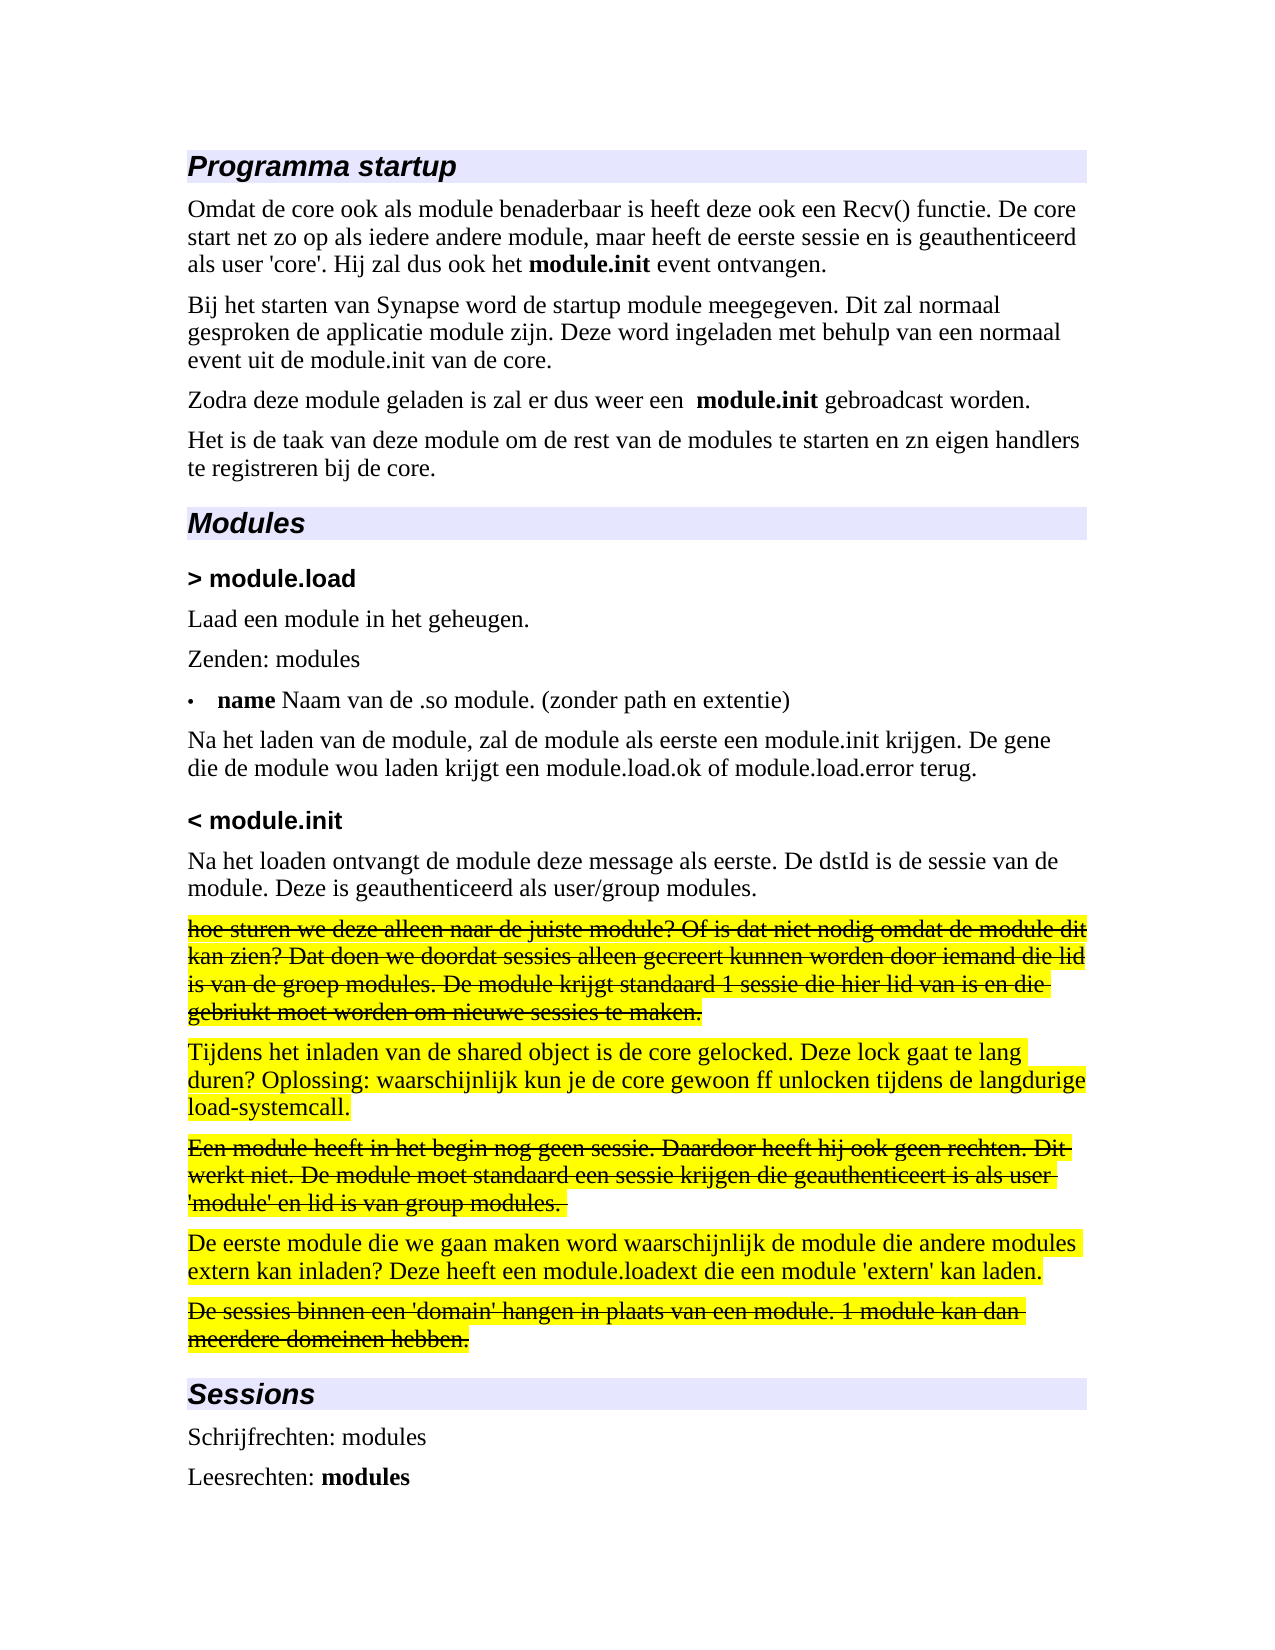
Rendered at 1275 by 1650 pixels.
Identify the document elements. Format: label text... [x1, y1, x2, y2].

text hoe sturen we deze alleen naar de juiste module? Of is dat niet nodig omdat de module dit kan zien? Dat doen we doordat sessies alleen gecreert kunnen worden door iemand die lid is van de groep modules. De module krijgt standaard 1 sessie die hier lid van is en die gebriukt moet worden om nieuwe sessies te maken. [187, 931, 1087, 1026]
text hoe sturen we deze alleen naar de juiste module? Of is dat niet nodig omdat de module dit kan zien? Dat doen we doordat sessies alleen gecreert kunnen worden door iemand die lid is van de groep modules. De module krijgt standaard 1 sessie die hier lid van is en die gebriukt moet worden om nieuwe sessies te maken. [187, 915, 1087, 929]
text Na het laden van de module, zal de module als eerste een module.init krijgen. De gene die de module wou laden krijgt een module.load.ok of module.load.error terug. [187, 726, 1087, 781]
text Bij het starten van Synapse word de startup module meegegeven. Dit zal normaal gesproken de applicatie module zijn. Deze word ingeladen met behulp van een normaal event uit de module.init van de core. [187, 291, 1087, 374]
subtitle Programma startup [187, 150, 1087, 183]
text De sessies binnen een 'domain' hangen in plaats van een module. 1 module kan dan meerdere domeinen hebben. [187, 1297, 1087, 1353]
text Zodra deze module geladen is zal er dus weer een module.init gebroadcast worden. [187, 386, 1087, 414]
text Een module heeft in het begin nog geen sessie. Daardoor heeft hij ook geen rechten. Dit werkt niet. De module moet standaard een sessie krijgen die geauthenticeert is als user 'module' en lid is van group modules. [187, 1134, 1087, 1217]
text Schrijfrechten: modules [187, 1423, 1087, 1451]
text Zenden: modules [187, 646, 1087, 673]
text Leesrechten: modules [187, 1463, 1087, 1491]
subtitle > module.load [187, 565, 1087, 593]
subtitle Modules [187, 507, 1087, 540]
text Het is de taak van deze module om de rest van de modules te starten en zn eigen handlers te registreren bij de core. [187, 427, 1087, 482]
text Omdat de core ook als module benaderbaar is heeft deze ook een Recv() functie. De core start net zo op als iedere andere module, maar heeft de eerste sessie en is geauthenticeerd als user 'core'. Hij zal dus ook het module.init event ontvangen. [187, 195, 1087, 278]
subtitle Sessions [187, 1378, 1087, 1410]
text Tijdens het inladen van de shared object is de core gelocked. Deze lock gaat te lang duren? Oplossing: waarschijnlijk kun je de core gewoon ff unlocken tijdens de langdurige load-systemcall. [187, 1038, 1087, 1121]
text De eerste module die we gaan maken word waarschijnlijk de module die andere modules extern kan inladen? Deze heeft een module.loadext die een module 'extern' kan laden. [187, 1229, 1087, 1285]
subtitle < module.init [187, 806, 1087, 834]
text Laad een module in het geheugen. [187, 605, 1087, 633]
list name Naam van de .so module. (zonder path en extentie) [187, 686, 1087, 713]
text Na het loaden ontvangt de module deze message als eerste. De dstId is de sessie van de module. Deze is geauthenticeerd als user/group modules. [187, 847, 1087, 902]
